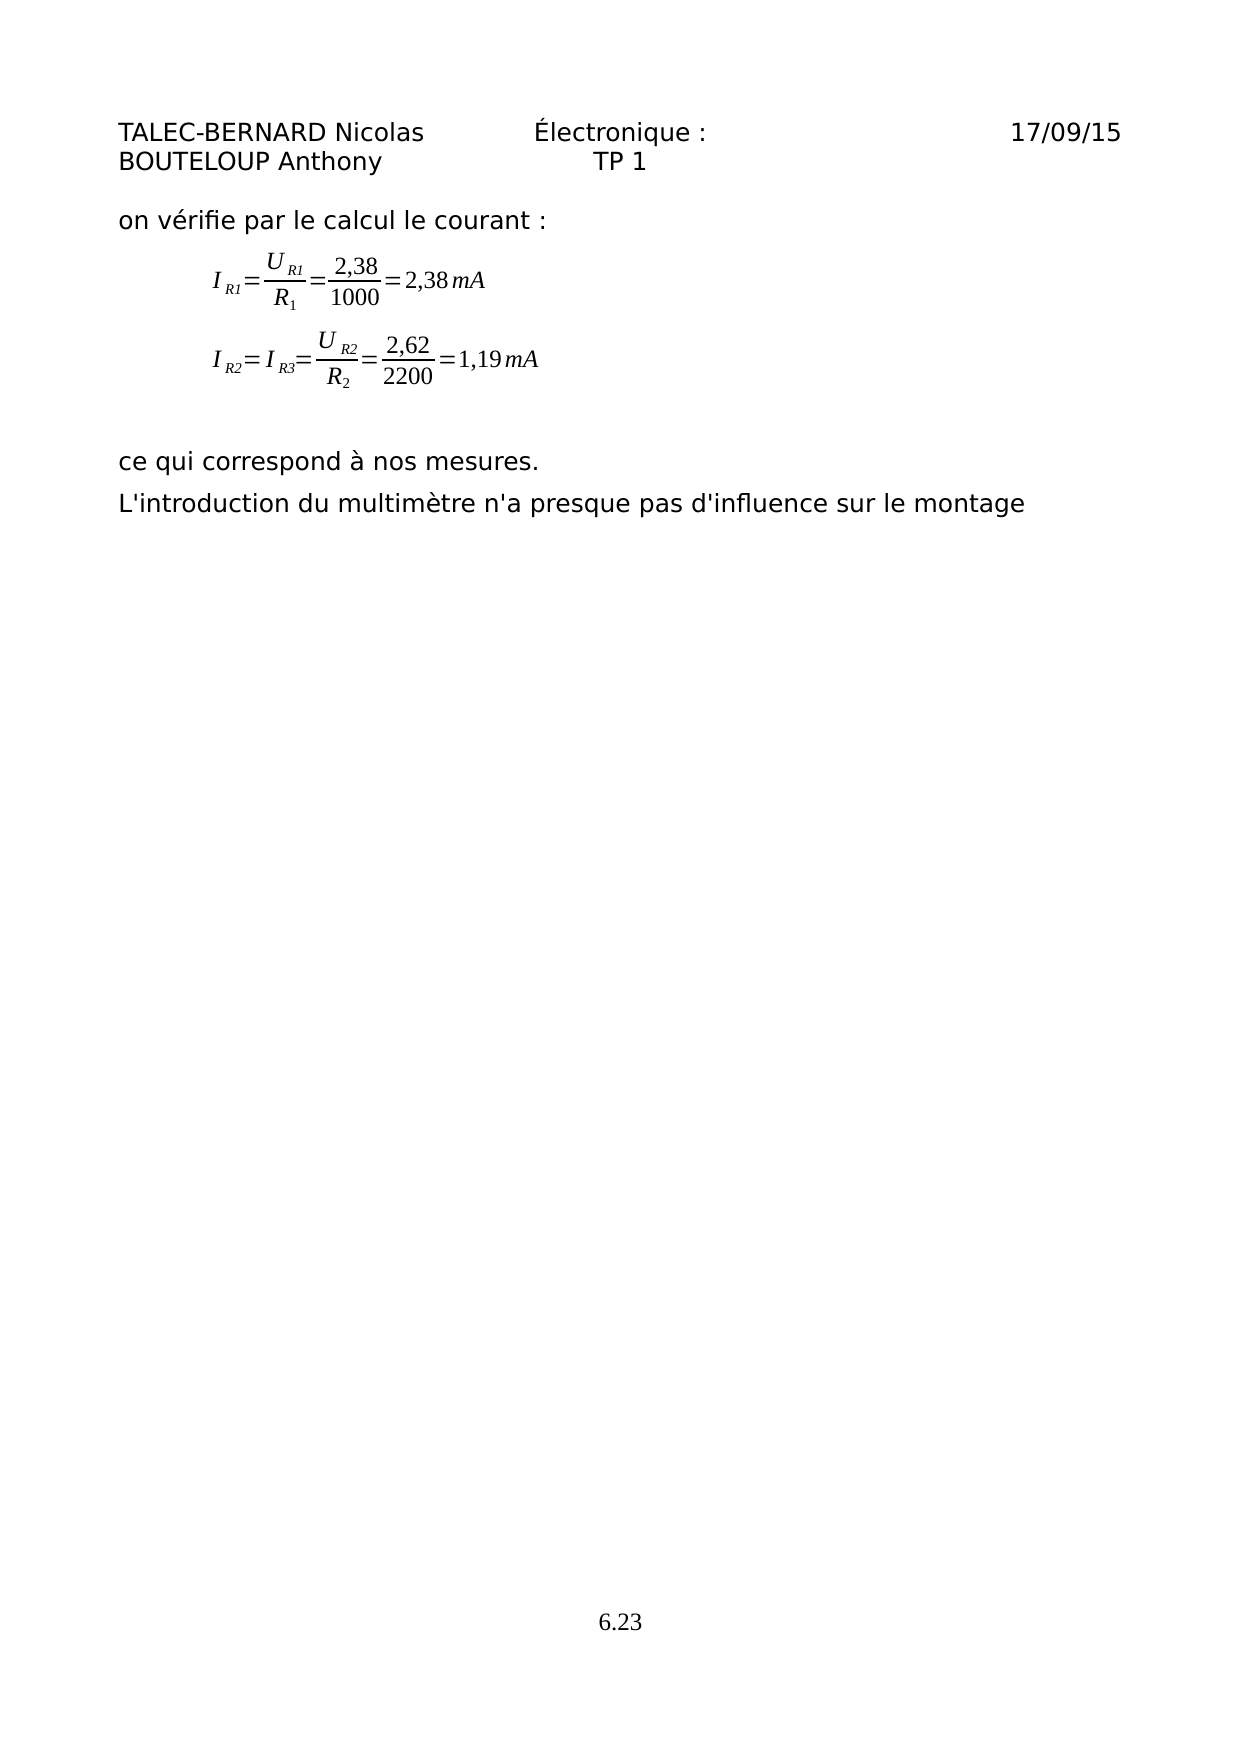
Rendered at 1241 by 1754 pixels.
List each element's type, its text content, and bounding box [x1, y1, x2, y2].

text L'introduction du multimètre n'a presque pas d'influence sur le montage [118, 489, 1122, 518]
text ce qui correspond à nos mesures. [118, 447, 1122, 476]
text on vérifie par le calcul le courant : [118, 206, 1122, 235]
